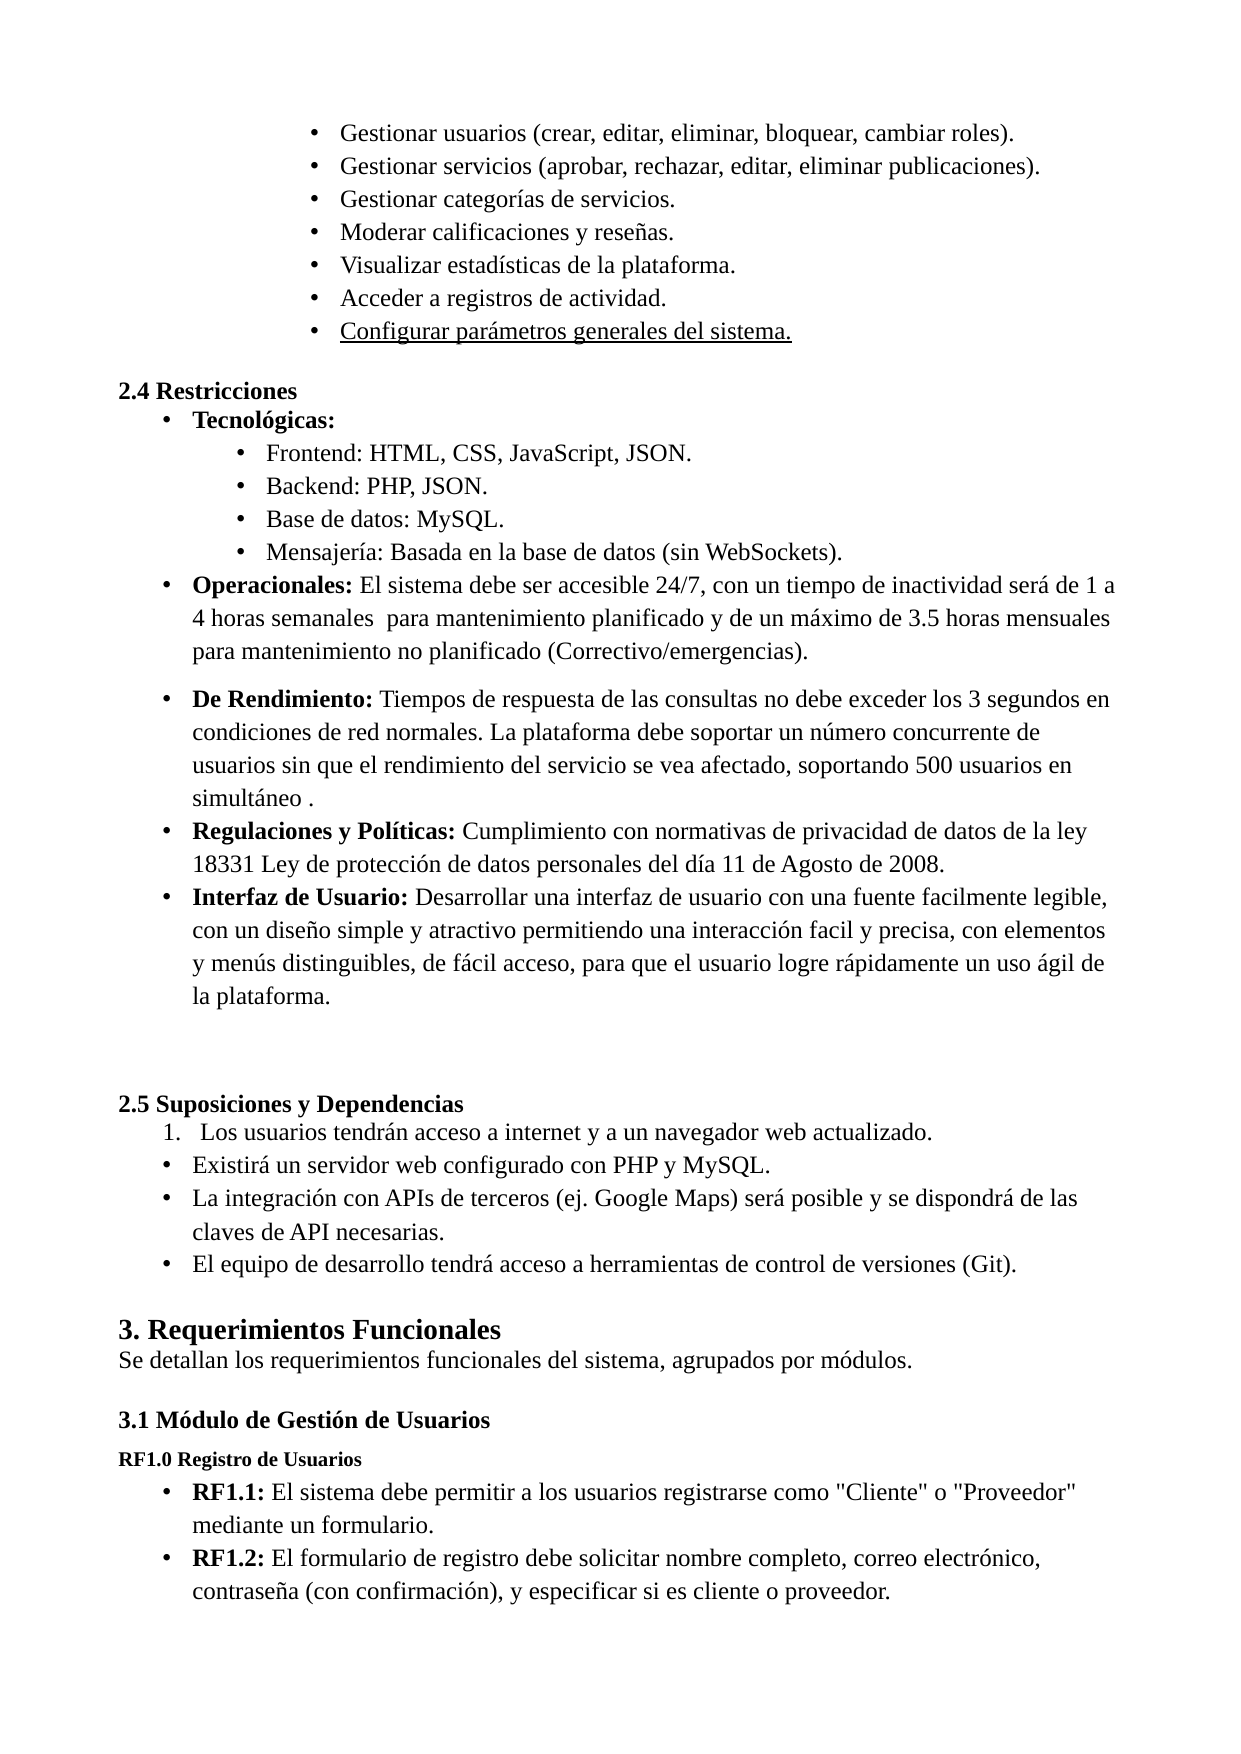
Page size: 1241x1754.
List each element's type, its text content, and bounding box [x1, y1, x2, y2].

list Mensajería: Basada en la base de datos (sin WebSockets). [236, 537, 1122, 566]
list Visualizar estadísticas de la plataforma. [310, 250, 1122, 279]
text Se detallan los requerimientos funcionales del sistema, agrupados por módulos. [118, 1345, 1122, 1374]
subtitle 2.5 Suposiciones y Dependencias [118, 1089, 1122, 1117]
list Acceder a registros de actividad. [310, 283, 1122, 312]
list Gestionar servicios (aprobar, rechazar, editar, eliminar publicaciones). [310, 151, 1122, 180]
list Gestionar usuarios (crear, editar, eliminar, bloquear, cambiar roles). [310, 118, 1122, 147]
list Tecnológicas: [162, 405, 1122, 434]
list De Rendimiento: Tiempos de respuesta de las consultas no debe exceder los 3 segundos en condiciones de red normales. La plataforma debe soportar un número concurrente de usuarios sin que el rendimiento del servicio se vea afectado, soportando 500 usuarios en simultáneo . [162, 684, 1122, 812]
subtitle RF1.0 Registro de Usuarios [118, 1447, 1122, 1471]
list La integración con APIs de terceros (ej. Google Maps) será posible y se dispondrá de las claves de API necesarias. [162, 1183, 1122, 1245]
list Interfaz de Usuario: Desarrollar una interfaz de usuario con una fuente facilmente legible, con un diseño simple y atractivo permitiendo una interacción facil y precisa, con elementos y menús distinguibles, de fácil acceso, para que el usuario logre rápidamente un uso ágil de la plataforma. [162, 882, 1122, 1010]
list Backend: PHP, JSON. [236, 471, 1122, 500]
list Regulaciones y Políticas: Cumplimiento con normativas de privacidad de datos de la ley 18331 Ley de protección de datos personales del día 11 de Agosto de 2008. [162, 816, 1122, 878]
list Existirá un servidor web configurado con PHP y MySQL. [162, 1151, 1122, 1179]
list Moderar calificaciones y reseñas. [310, 217, 1122, 246]
list Operacionales: El sistema debe ser accesible 24/7, con un tiempo de inactividad será de 1 a 4 horas semanales para mantenimiento planificado y de un máximo de 3.5 horas mensuales para mantenimiento no planificado (Correctivo/emergencias). [162, 570, 1122, 665]
list RF1.1: El sistema debe permitir a los usuarios registrarse como "Cliente" o "Proveedor" mediante un formulario. [162, 1477, 1122, 1539]
subtitle 3. Requerimientos Funcionales [118, 1312, 1122, 1345]
subtitle 2.4 Restricciones [118, 376, 1122, 405]
list RF1.2: El formulario de registro debe solicitar nombre completo, correo electrónico, contraseña (con confirmación), y especificar si es cliente o proveedor. [162, 1543, 1122, 1605]
subtitle 3.1 Módulo de Gestión de Usuarios [118, 1405, 1122, 1434]
list Configurar parámetros generales del sistema. [310, 316, 1122, 345]
list Gestionar categorías de servicios. [310, 184, 1122, 213]
list Frontend: HTML, CSS, JavaScript, JSON. [236, 438, 1122, 467]
list Base de datos: MySQL. [236, 504, 1122, 533]
list Los usuarios tendrán acceso a internet y a un navegador web actualizado. [162, 1117, 1122, 1146]
list El equipo de desarrollo tendrá acceso a herramientas de control de versiones (Git). [162, 1249, 1122, 1278]
